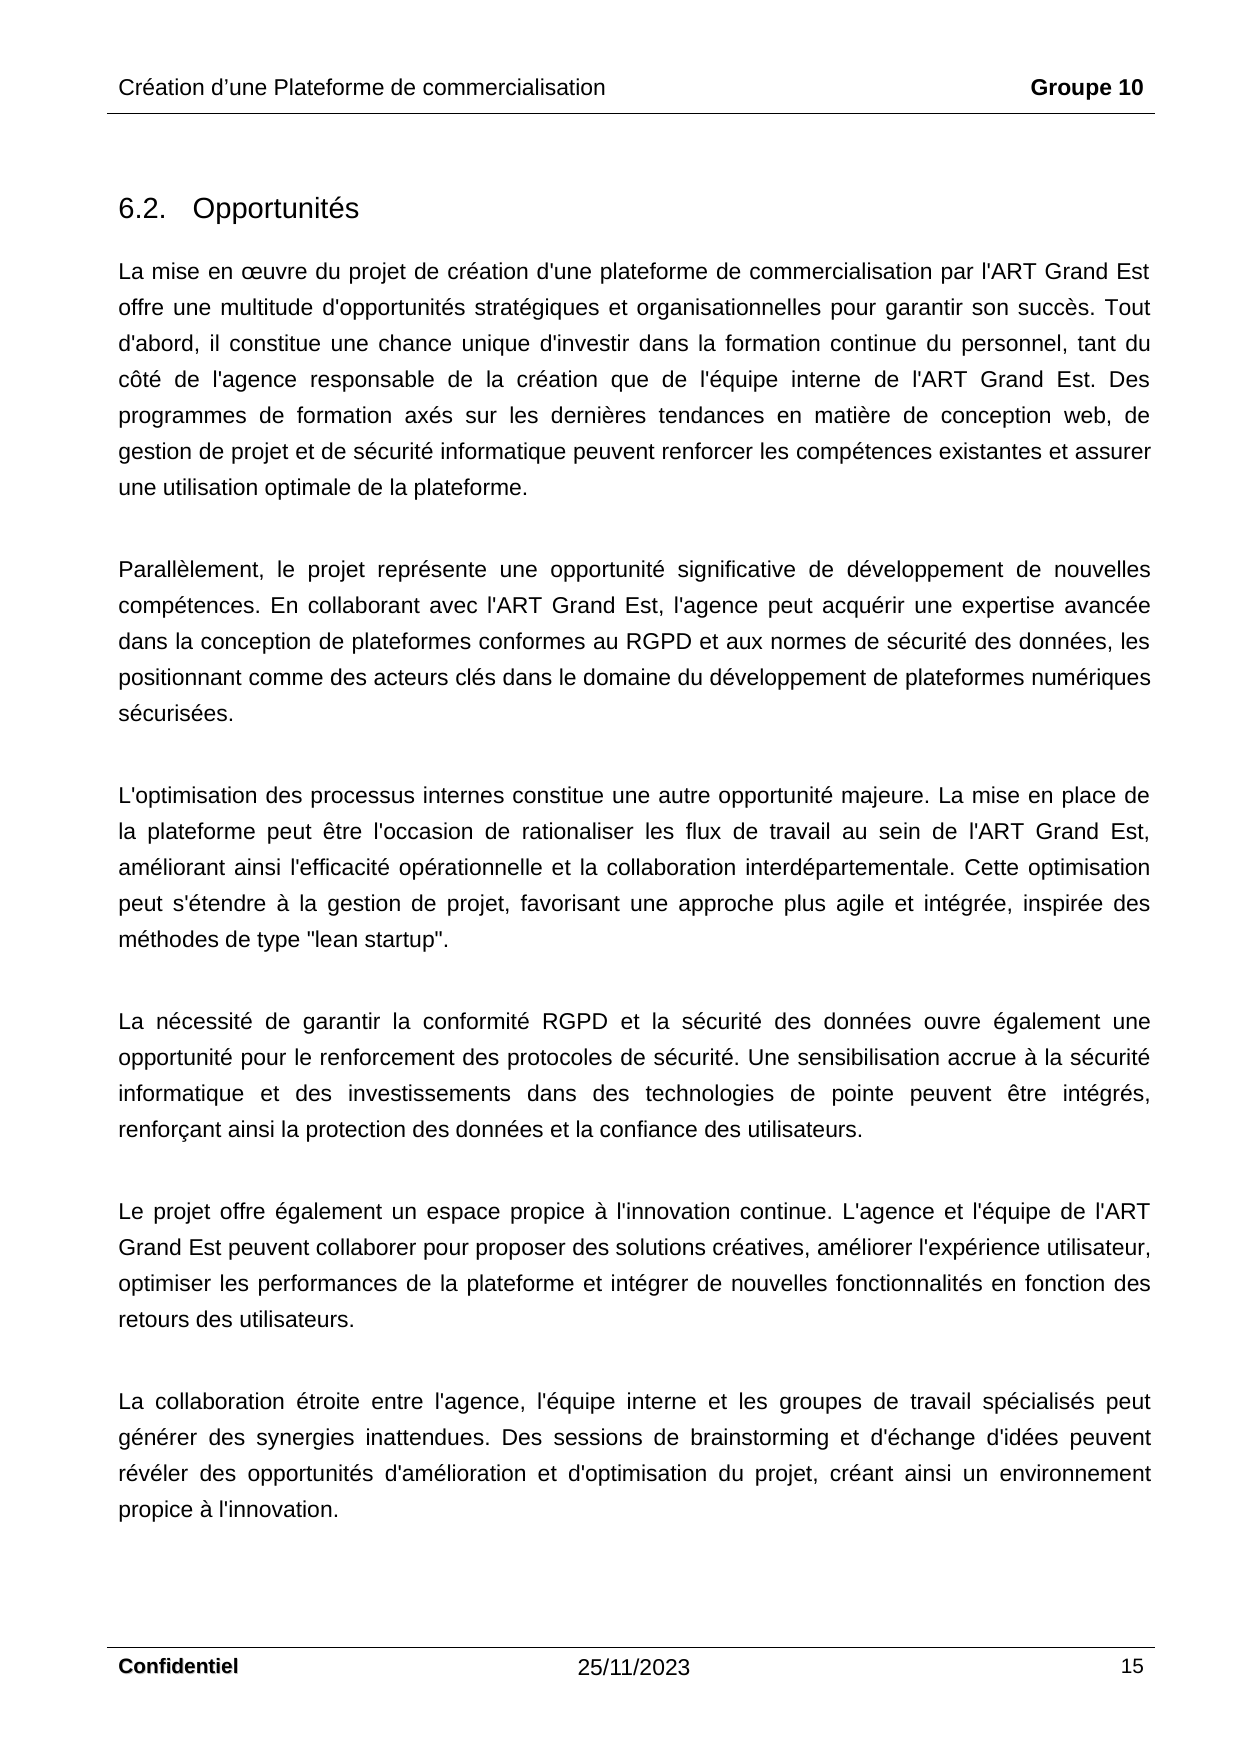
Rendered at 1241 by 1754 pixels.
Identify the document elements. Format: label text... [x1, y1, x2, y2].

text Le projet offre également un espace propice à l'innovation continue. L'agence et l'équipe de l'ART Grand Est peuvent collaborer pour proposer des solutions créatives, améliorer l'expérience utilisateur, optimiser les performances de la plateforme et intégrer de nouvelles fonctionnalités en fonction des retours des utilisateurs. [118, 1198, 1152, 1333]
subtitle Opportunités [118, 191, 1152, 225]
text L'optimisation des processus internes constitue une autre opportunité majeure. La mise en place de la plateforme peut être l'occasion de rationaliser les flux de travail au sein de l'ART Grand Est, améliorant ainsi l'efficacité opérationnelle et la collaboration interdépartementale. Cette optimisation peut s'étendre à la gestion de projet, favorisant une approche plus agile et intégrée, inspirée des méthodes de type "lean startup". [118, 782, 1152, 952]
text La nécessité de garantir la conformité RGPD et la sécurité des données ouvre également une opportunité pour le renforcement des protocoles de sécurité. Une sensibilisation accrue à la sécurité informatique et des investissements dans des technologies de pointe peuvent être intégrés, renforçant ainsi la protection des données et la confiance des utilisateurs. [118, 1008, 1152, 1143]
text Parallèlement, le projet représente une opportunité significative de développement de nouvelles compétences. En collaborant avec l'ART Grand Est, l'agence peut acquérir une expertise avancée dans la conception de plateformes conformes au RGPD et aux normes de sécurité des données, les positionnant comme des acteurs clés dans le domaine du développement de plateformes numériques sécurisées. [118, 556, 1152, 726]
text La collaboration étroite entre l'agence, l'équipe interne et les groupes de travail spécialisés peut générer des synergies inattendues. Des sessions de brainstorming et d'échange d'idées peuvent révéler des opportunités d'amélioration et d'optimisation du projet, créant ainsi un environnement propice à l'innovation. [118, 1388, 1152, 1523]
text La mise en œuvre du projet de création d'une plateforme de commercialisation par l'ART Grand Est offre une multitude d'opportunités stratégiques et organisationnelles pour garantir son succès. Tout d'abord, il constitue une chance unique d'investir dans la formation continue du personnel, tant du côté de l'agence responsable de la création que de l'équipe interne de l'ART Grand Est. Des programmes de formation axés sur les dernières tendances en matière de conception web, de gestion de projet et de sécurité informatique peuvent renforcer les compétences existantes et assurer une utilisation optimale de la plateforme. [118, 258, 1152, 500]
